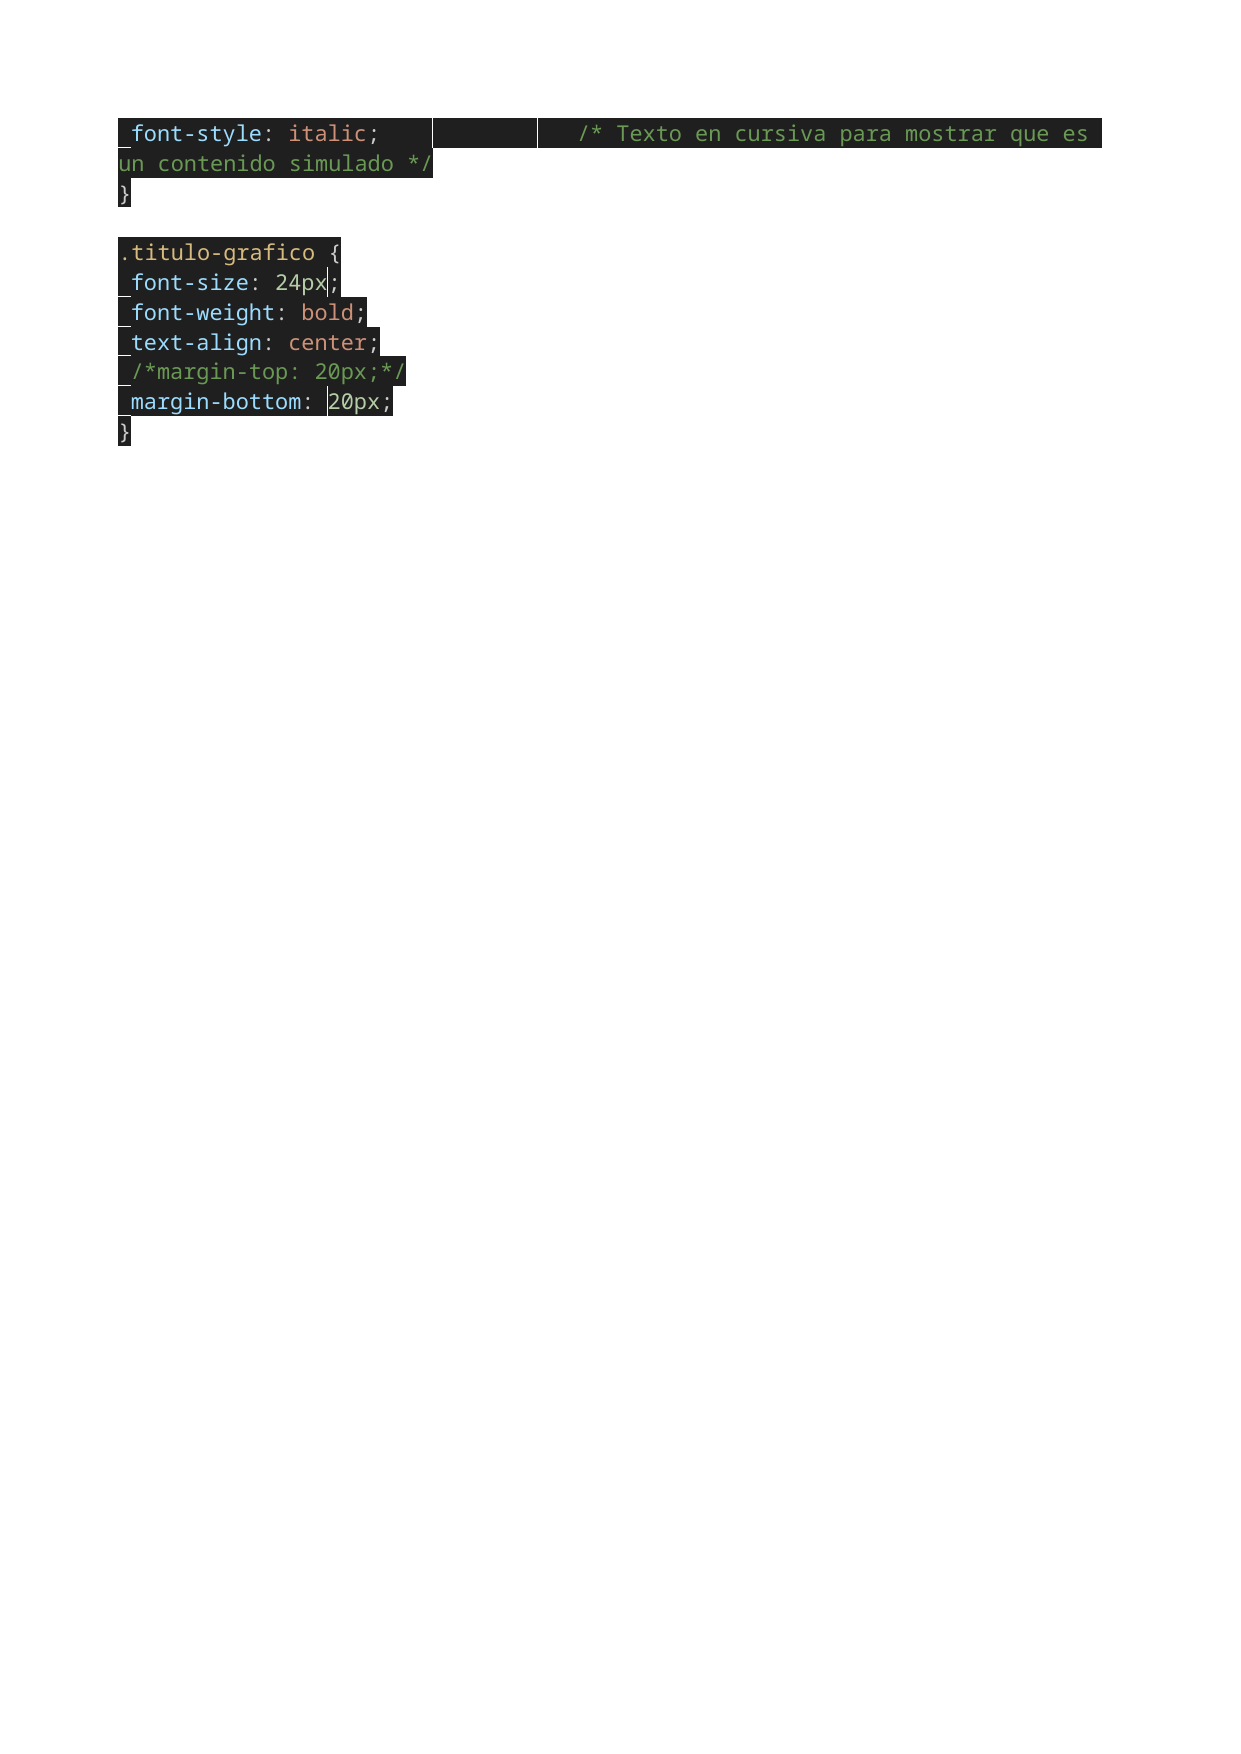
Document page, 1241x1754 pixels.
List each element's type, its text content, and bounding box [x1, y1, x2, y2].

text font-weight: bold; [118, 297, 1122, 327]
text margin-bottom: 20px; [118, 386, 1122, 416]
text font-size: 24px; [118, 267, 1122, 297]
text } [118, 416, 1122, 446]
text .titulo-grafico { [118, 237, 1122, 267]
text } [118, 178, 1122, 207]
text /*margin-top: 20px;*/ [118, 356, 1122, 386]
text font-style: italic; /* Texto en cursiva para mostrar que es un contenido simulado */ [118, 118, 1122, 178]
text text-align: center; [118, 327, 1122, 356]
